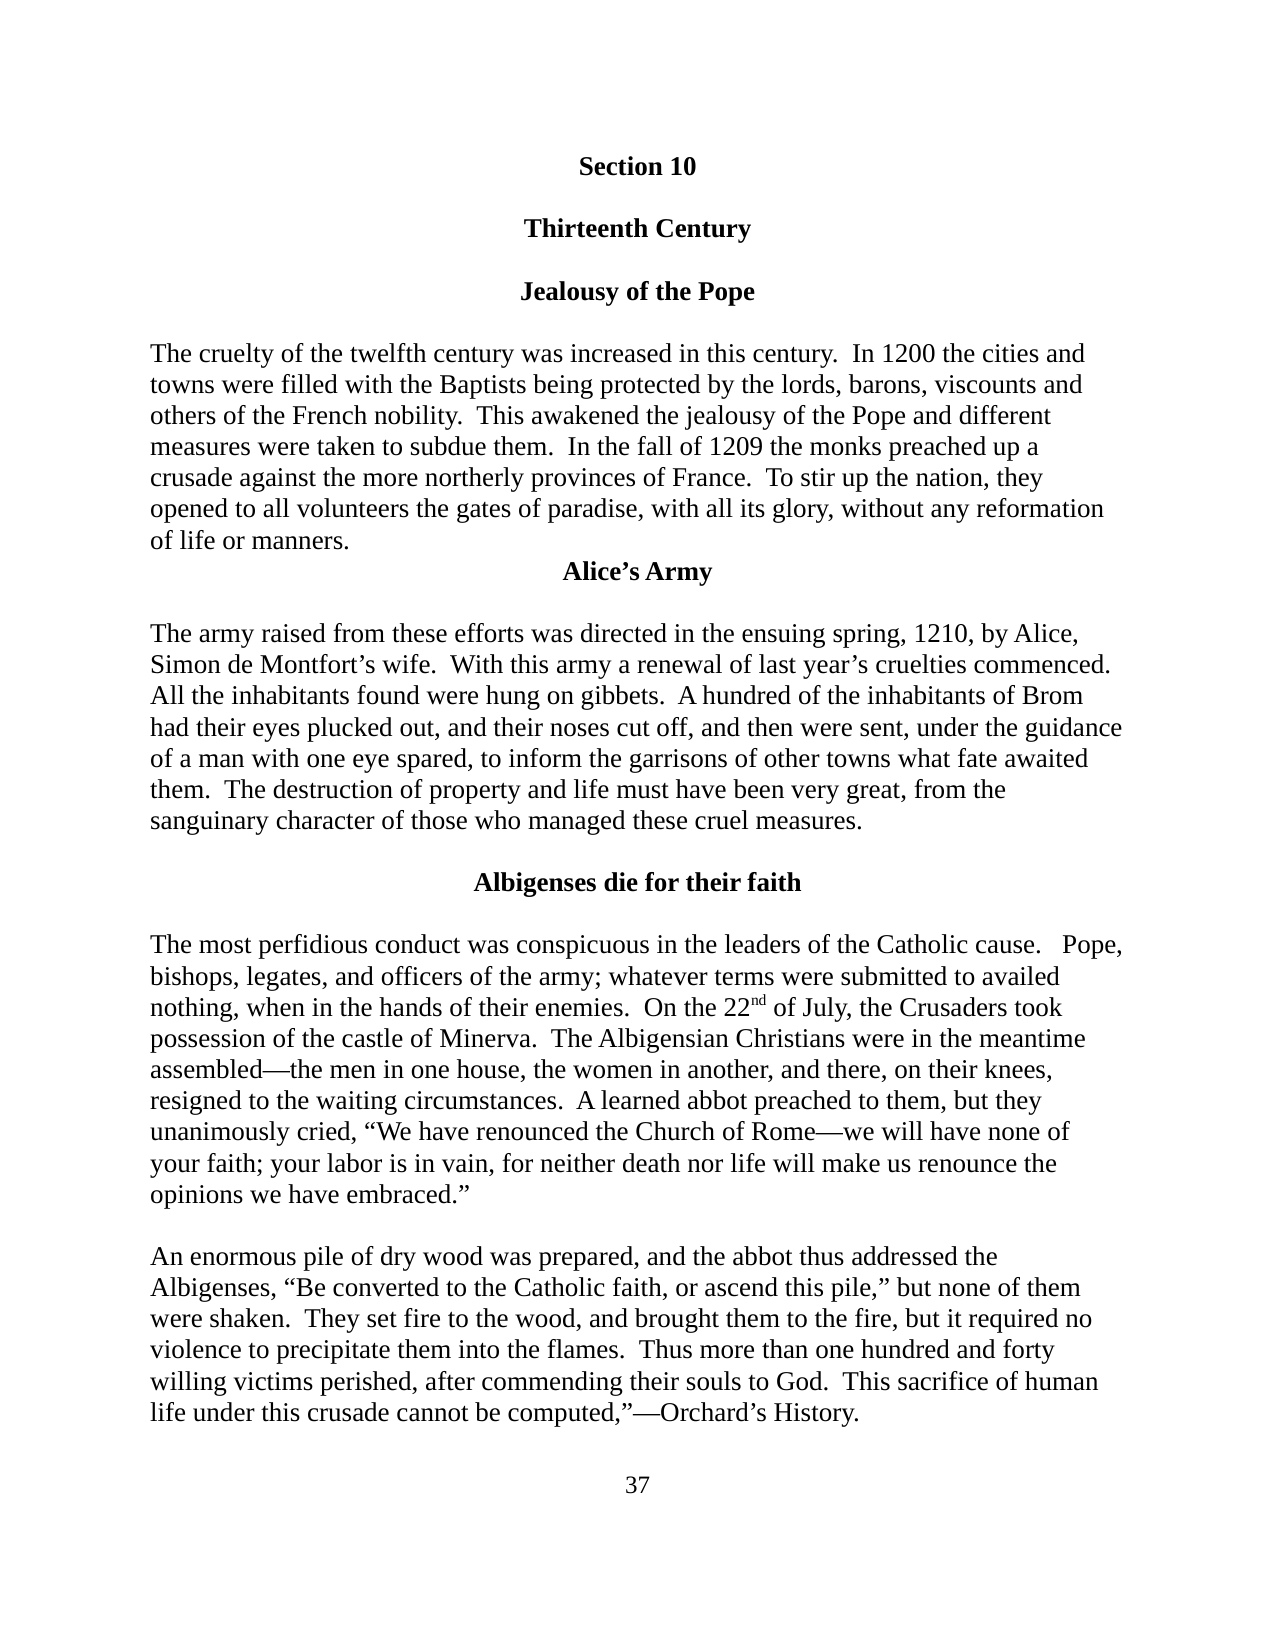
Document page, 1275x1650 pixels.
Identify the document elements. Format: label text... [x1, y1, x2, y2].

text An enormous pile of dry wood was prepared, and the abbot thus addressed the Albigenses, “Be converted to the Catholic faith, or ascend this pile,” but none of them were shaken. They set fire to the wood, and brought them to the fire, but it required no violence to precipitate them into the flames. Thus more than one hundred and forty willing victims perished, after commending their souls to God. This sacrifice of human life under this crusade cannot be computed,”—Orchard’s History. [150, 1240, 1125, 1427]
text The cruelty of the twelfth century was increased in this century. In 1200 the cities and towns were filled with the Baptists being protected by the lords, barons, viscounts and others of the French nobility. This awakened the jealousy of the Pope and different measures were taken to subdue them. In the fall of 1209 the monks preached up a crusade against the more northerly provinces of France. To stir up the nation, they opened to all volunteers the gates of paradise, with all its glory, without any reformation of life or manners. [150, 337, 1125, 555]
text Thirteenth Century [150, 212, 1125, 243]
text Alice’s Army [150, 555, 1125, 586]
text The army raised from these efforts was directed in the ensuing spring, 1210, by Alice, Simon de Montfort’s wife. With this army a renewal of last year’s cruelties commenced. All the inhabitants found were hung on gibbets. A hundred of the inhabitants of Brom had their eyes plucked out, and their noses cut off, and then were sent, under the guidance of a man with one eye spared, to inform the garrisons of other towns what fate awaited them. The destruction of property and life must have been very great, from the sanguinary character of those who managed these cruel measures. [150, 617, 1125, 835]
text Albigenses die for their faith [150, 866, 1125, 897]
text The most perfidious conduct was conspicuous in the leaders of the Catholic cause. Pope, bishops, legates, and officers of the army; whatever terms were submitted to availed nothing, when in the hands of their enemies. On the 22nd of July, the Crusaders took possession of the castle of Minerva. The Albigensian Christians were in the meantime assembled—the men in one house, the women in another, and there, on their knees, resigned to the waiting circumstances. A learned abbot preached to them, but they unanimously cried, “We have renounced the Church of Rome—we will have none of your faith; your labor is in vain, for neither death nor life will make us renounce the opinions we have embraced.” [150, 929, 1125, 1209]
text Section 10 [150, 150, 1125, 181]
text Jealousy of the Pope [150, 274, 1125, 306]
